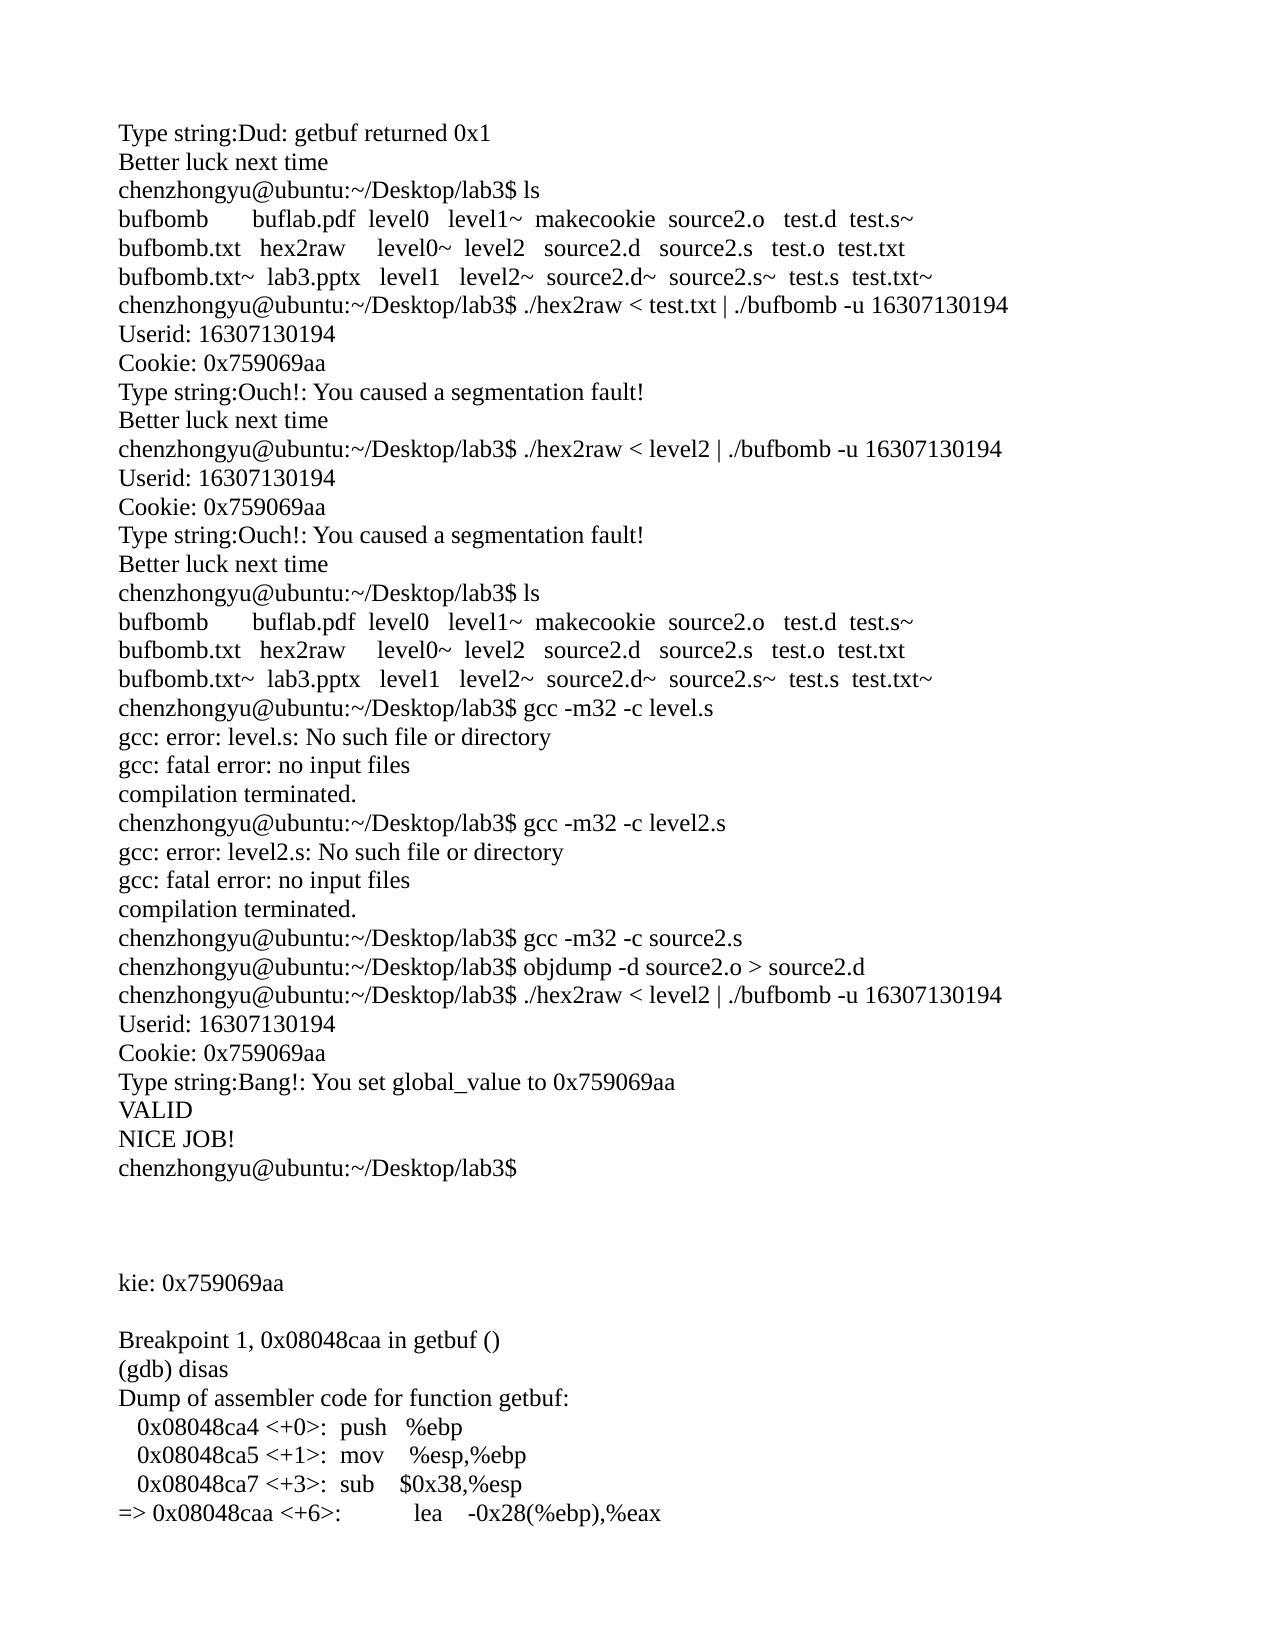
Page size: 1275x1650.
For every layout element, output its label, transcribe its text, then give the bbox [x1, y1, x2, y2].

text Cookie: 0x759069aa [118, 348, 1157, 377]
text Type string:Bang!: You set global_value to 0x759069aa [118, 1067, 1157, 1096]
text bufbomb.txt~ lab3.pptx level1 level2~ source2.d~ source2.s~ test.s test.txt~ [118, 262, 1157, 291]
text bufbomb.txt hex2raw level0~ level2 source2.d source2.s test.o test.txt [118, 233, 1157, 262]
text Better luck next time [118, 406, 1157, 434]
text => 0x08048caa <+6>: lea -0x28(%ebp),%eax [118, 1498, 1157, 1527]
text 0x08048ca4 <+0>: push %ebp [118, 1412, 1157, 1441]
text chenzhongyu@ubuntu:~/Desktop/lab3$ ./hex2raw < test.txt | ./bufbomb -u 16307130194 [118, 291, 1157, 319]
text chenzhongyu@ubuntu:~/Desktop/lab3$ gcc -m32 -c level2.s [118, 808, 1157, 837]
text chenzhongyu@ubuntu:~/Desktop/lab3$ gcc -m32 -c level.s [118, 693, 1157, 722]
text Userid: 16307130194 [118, 463, 1157, 492]
text Better luck next time [118, 147, 1157, 176]
text VALID [118, 1096, 1157, 1124]
text Userid: 16307130194 [118, 319, 1157, 348]
text Type string:Ouch!: You caused a segmentation fault! [118, 521, 1157, 549]
text bufbomb buflab.pdf level0 level1~ makecookie source2.o test.d test.s~ [118, 607, 1157, 636]
text Cookie: 0x759069aa [118, 492, 1157, 521]
text gcc: error: level.s: No such file or directory [118, 722, 1157, 751]
text bufbomb buflab.pdf level0 level1~ makecookie source2.o test.d test.s~ [118, 204, 1157, 233]
text gcc: fatal error: no input files [118, 866, 1157, 894]
text Better luck next time [118, 549, 1157, 578]
text chenzhongyu@ubuntu:~/Desktop/lab3$ ./hex2raw < level2 | ./bufbomb -u 16307130194 [118, 981, 1157, 1009]
text Dump of assembler code for function getbuf: [118, 1383, 1157, 1412]
text kie: 0x759069aa [118, 1268, 1157, 1297]
text 0x08048ca7 <+3>: sub $0x38,%esp [118, 1469, 1157, 1498]
text Type string:Ouch!: You caused a segmentation fault! [118, 377, 1157, 406]
text chenzhongyu@ubuntu:~/Desktop/lab3$ ls [118, 176, 1157, 204]
text bufbomb.txt hex2raw level0~ level2 source2.d source2.s test.o test.txt [118, 636, 1157, 664]
text gcc: fatal error: no input files [118, 751, 1157, 779]
text Userid: 16307130194 [118, 1009, 1157, 1038]
text chenzhongyu@ubuntu:~/Desktop/lab3$ ls [118, 578, 1157, 607]
text bufbomb.txt~ lab3.pptx level1 level2~ source2.d~ source2.s~ test.s test.txt~ [118, 664, 1157, 693]
text Breakpoint 1, 0x08048caa in getbuf () [118, 1326, 1157, 1354]
text NICE JOB! [118, 1124, 1157, 1153]
text Type string:Dud: getbuf returned 0x1 [118, 118, 1157, 147]
text chenzhongyu@ubuntu:~/Desktop/lab3$ ./hex2raw < level2 | ./bufbomb -u 16307130194 [118, 434, 1157, 463]
text (gdb) disas [118, 1354, 1157, 1383]
text compilation terminated. [118, 779, 1157, 808]
text chenzhongyu@ubuntu:~/Desktop/lab3$ objdump -d source2.o > source2.d [118, 952, 1157, 981]
text chenzhongyu@ubuntu:~/Desktop/lab3$ gcc -m32 -c source2.s [118, 923, 1157, 952]
text gcc: error: level2.s: No such file or directory [118, 837, 1157, 866]
text 0x08048ca5 <+1>: mov %esp,%ebp [118, 1441, 1157, 1469]
text Cookie: 0x759069aa [118, 1038, 1157, 1067]
text chenzhongyu@ubuntu:~/Desktop/lab3$ [118, 1153, 1157, 1182]
text compilation terminated. [118, 894, 1157, 923]
